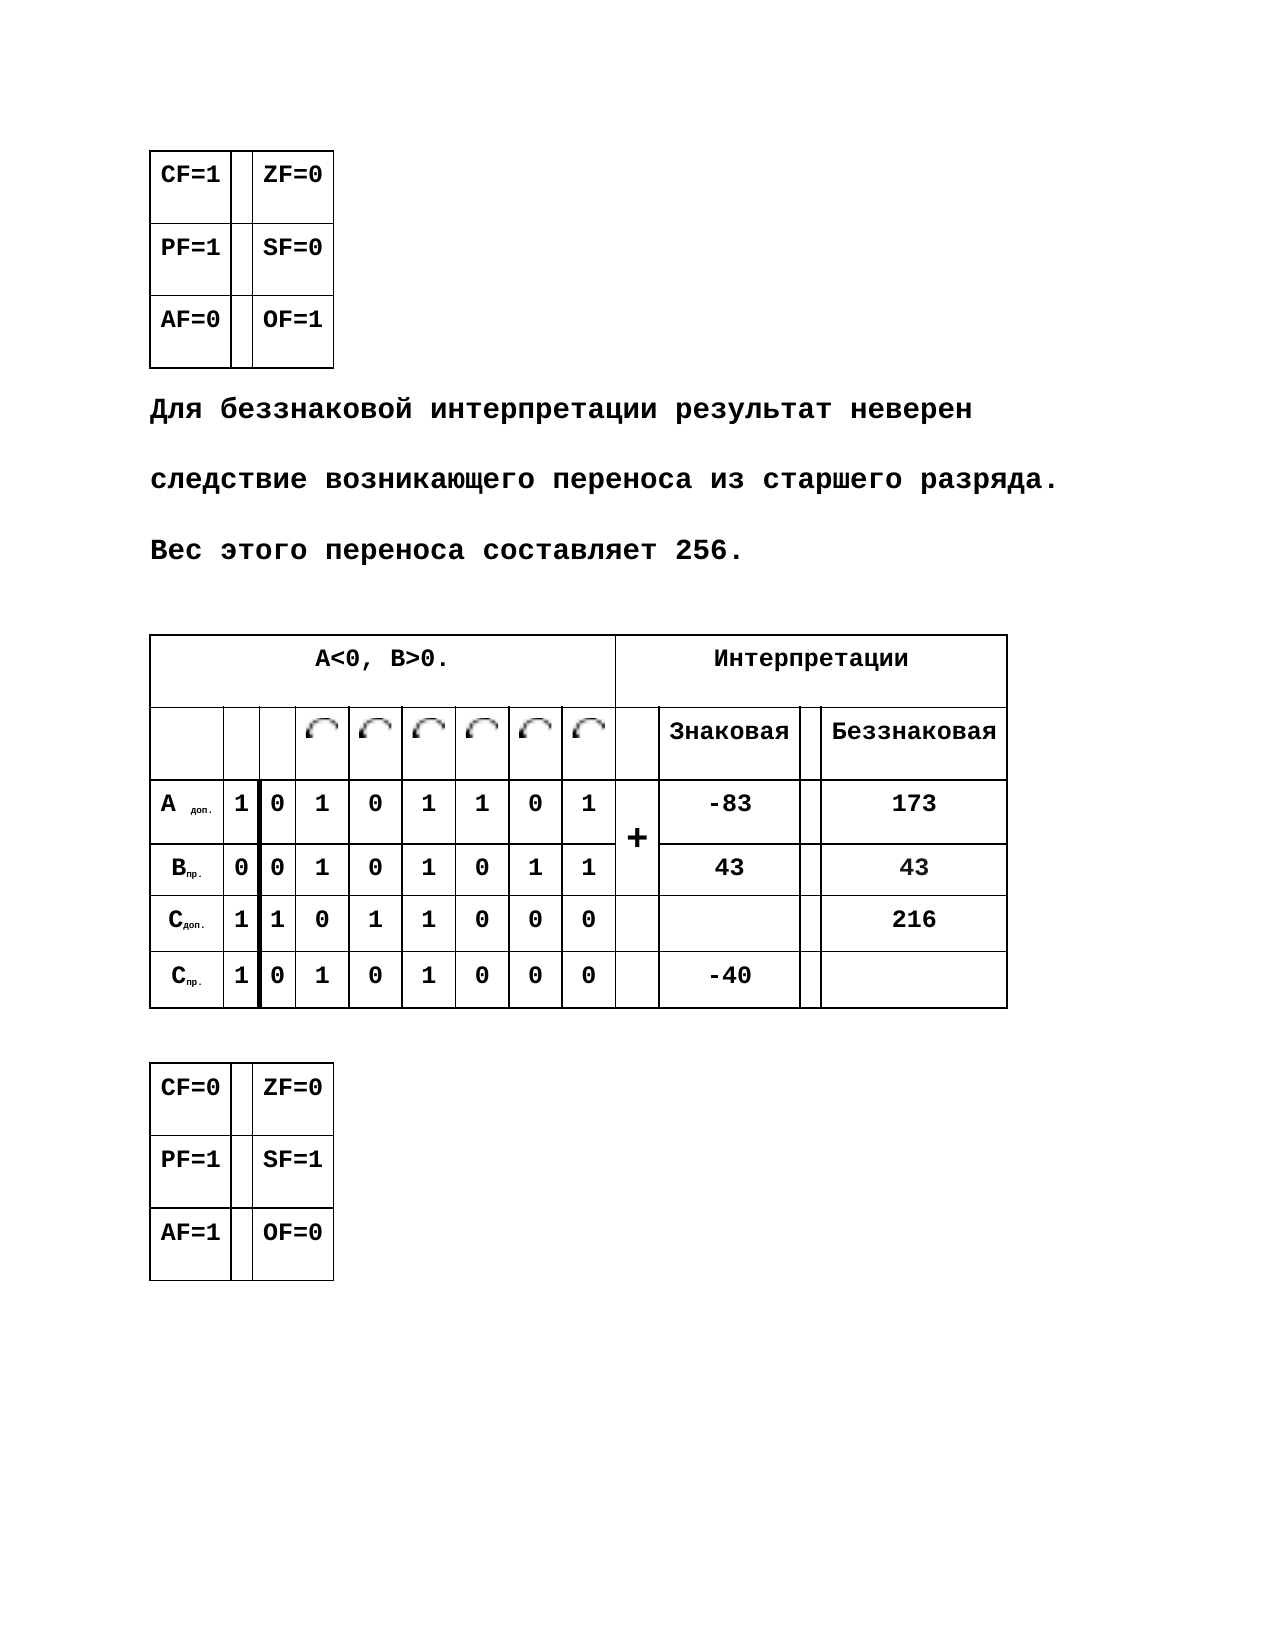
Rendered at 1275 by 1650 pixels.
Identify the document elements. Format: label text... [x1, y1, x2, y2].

table_cell 216 [822, 896, 1006, 951]
table_cell Знаковая [660, 708, 799, 779]
table_cell SF=1 [253, 1136, 333, 1207]
table_cell [801, 896, 820, 951]
table_header CF=1 [151, 152, 230, 222]
table_cell 0 [456, 896, 508, 951]
table_cell 0 [510, 896, 561, 951]
table_header [232, 152, 252, 222]
table_cell [801, 845, 820, 894]
table_cell 0 [262, 952, 295, 1007]
table_cell SF=0 [253, 224, 333, 295]
table_cell [403, 708, 455, 779]
table_cell [660, 896, 799, 951]
table_cell [801, 952, 820, 1007]
table_cell [151, 708, 223, 779]
table_cell 1 [403, 952, 455, 1007]
table_cell 1 [224, 952, 257, 1007]
table_cell AF=0 [151, 296, 230, 367]
table_cell + [616, 781, 658, 894]
table_cell 43 [660, 845, 799, 894]
table_cell 0 [510, 952, 561, 1007]
table_cell 0 [350, 845, 401, 894]
table_cell A доп. [151, 781, 223, 843]
table_cell 0 [350, 781, 401, 843]
table_cell [232, 1209, 252, 1279]
table_cell 1 [403, 781, 455, 843]
table_cell 0 [224, 845, 257, 894]
text Для беззнаковой интерпретации результат неверен [150, 394, 1135, 427]
table_cell 173 [822, 781, 1006, 843]
table_cell [563, 708, 615, 779]
text Вес этого переноса составляет 256. [150, 535, 1135, 568]
table_cell 0 [262, 781, 295, 843]
table_header CF=0 [151, 1064, 230, 1135]
table_cell [232, 296, 252, 367]
table_cell [232, 224, 252, 295]
table_cell 0 [456, 845, 508, 894]
table_cell 0 [350, 952, 401, 1007]
table_cell 1 [224, 896, 257, 951]
table_cell 1 [563, 781, 615, 843]
table_cell 1 [510, 845, 561, 894]
table_header Интерпретации [616, 636, 1006, 706]
table_cell [616, 896, 658, 951]
table_cell [801, 708, 820, 779]
table_cell 0 [510, 781, 561, 843]
table_cell [456, 708, 508, 779]
table_cell 1 [224, 781, 257, 843]
table_cell PF=1 [151, 1136, 230, 1207]
table_cell [822, 952, 1006, 1007]
table_cell [510, 708, 561, 779]
table_cell [350, 708, 401, 779]
table_header [232, 1064, 252, 1135]
table_cell 1 [296, 781, 348, 843]
table_cell [232, 1136, 252, 1207]
table_cell [801, 781, 820, 843]
table_cell 43 [822, 845, 1006, 894]
table_cell 1 [403, 896, 455, 951]
table_cell 1 [262, 896, 295, 951]
table_cell 0 [456, 952, 508, 1007]
table_cell 1 [296, 845, 348, 894]
table_cell 1 [296, 952, 348, 1007]
table_cell OF=0 [253, 1209, 333, 1279]
table_cell [616, 952, 658, 1007]
table_header ZF=0 [253, 1064, 333, 1135]
table_cell Cпр. [151, 952, 223, 1007]
table_cell 1 [403, 845, 455, 894]
table_cell OF=1 [253, 296, 333, 367]
table_cell [224, 708, 259, 779]
table_cell 0 [296, 896, 348, 951]
table_cell 0 [262, 845, 295, 894]
table_cell Bпр. [151, 845, 223, 894]
table_cell 1 [563, 845, 615, 894]
table_cell 1 [350, 896, 401, 951]
table_header ZF=0 [253, 152, 333, 222]
table_header А<0, B>0. [151, 636, 615, 706]
table_cell 0 [563, 896, 615, 951]
table_cell 0 [563, 952, 615, 1007]
table_cell Cдоп. [151, 896, 223, 951]
table_cell [260, 708, 295, 779]
table_cell -40 [660, 952, 799, 1007]
table_cell [296, 708, 348, 779]
table_cell [616, 708, 658, 779]
table_cell PF=1 [151, 224, 230, 295]
table_cell 1 [456, 781, 508, 843]
table_cell -83 [660, 781, 799, 843]
table_cell Беззнаковая [822, 708, 1006, 779]
table_cell AF=1 [151, 1209, 230, 1279]
text следствие возникающего переноса из старшего разряда. [150, 464, 1135, 497]
